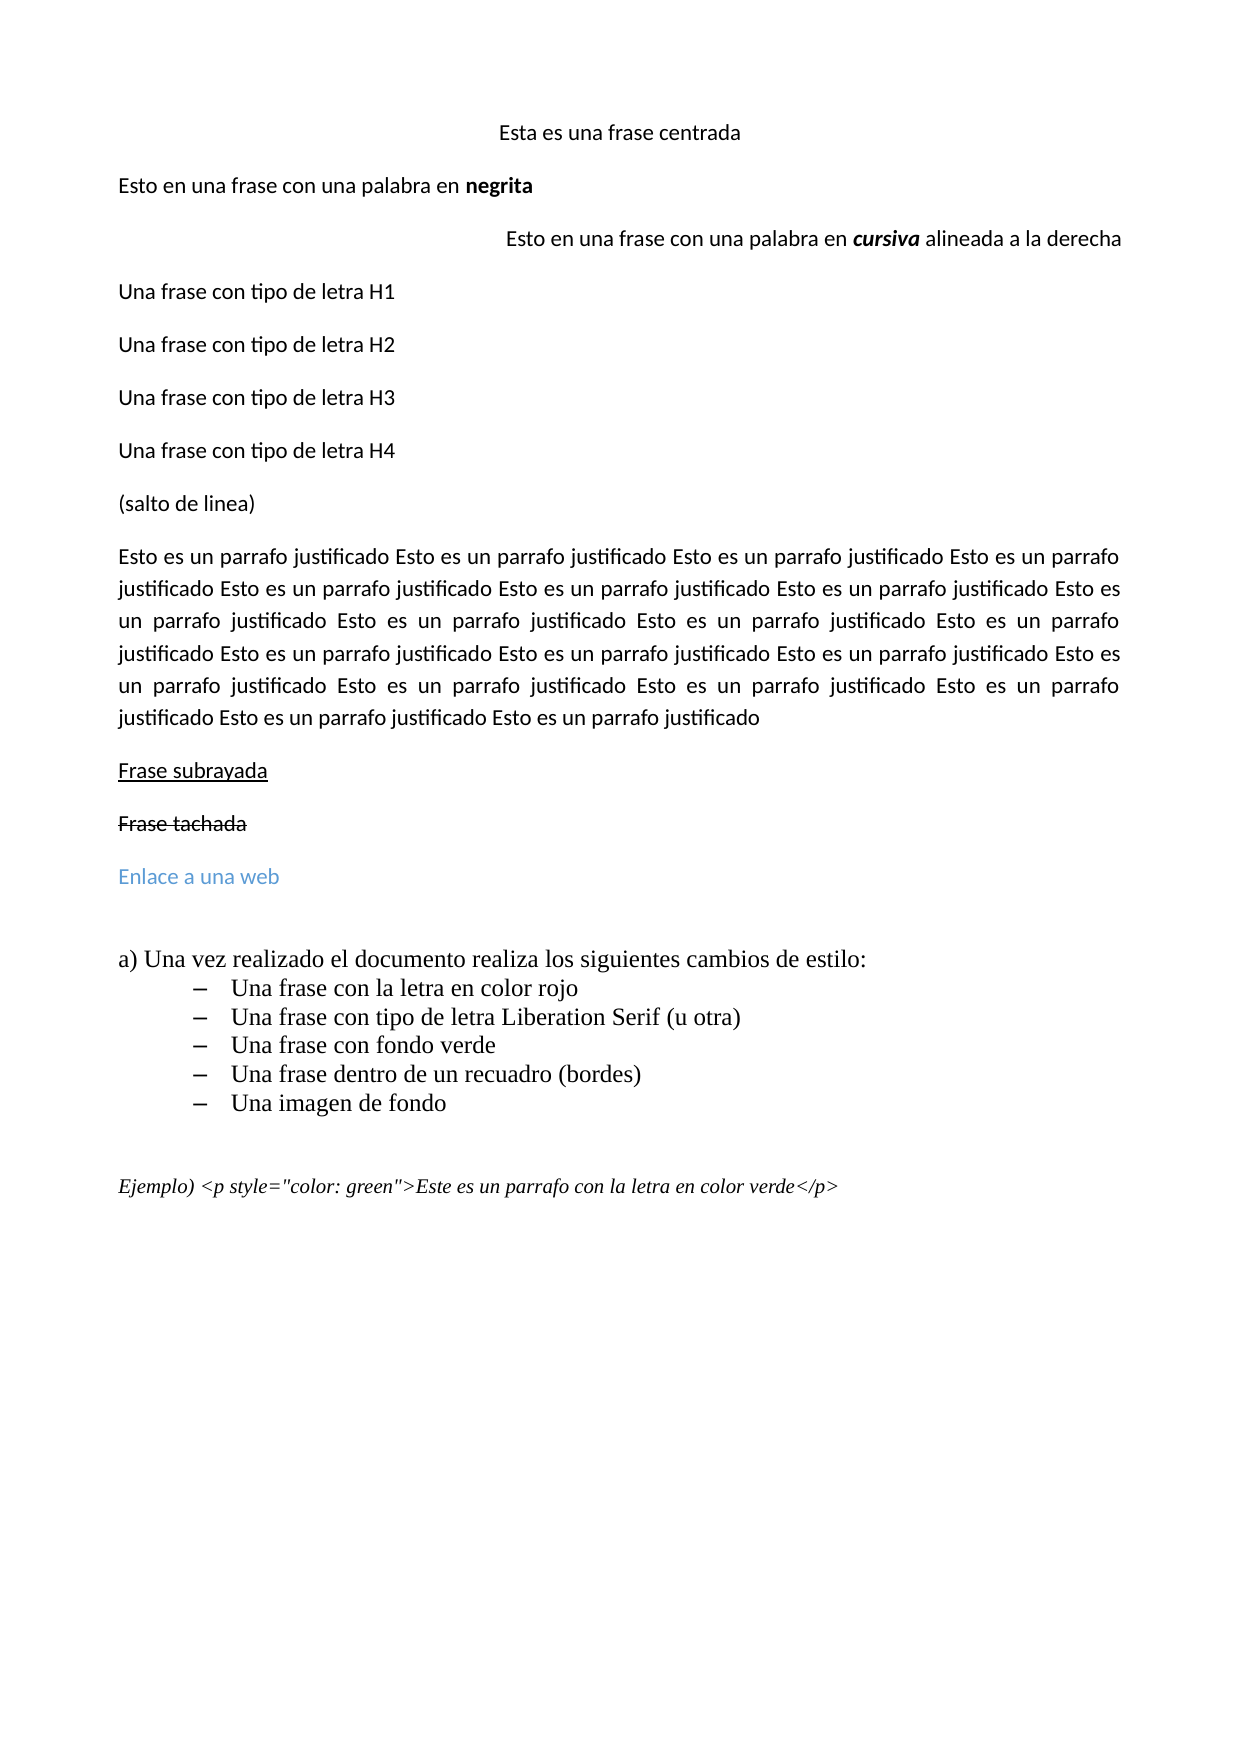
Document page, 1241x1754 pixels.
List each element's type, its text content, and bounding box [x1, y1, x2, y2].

list Una imagen de fondo [193, 1088, 1122, 1117]
list Una frase con la letra en color rojo [193, 973, 1122, 1002]
text Frase subrayada [118, 756, 1122, 784]
text Esta es una frase centrada [118, 118, 1122, 146]
text Una frase con tipo de letra H2 [118, 330, 1122, 358]
text Enlace a una web [118, 862, 1122, 890]
text Esto en una frase con una palabra en negrita [118, 171, 1122, 199]
list Una frase con fondo verde [193, 1030, 1122, 1059]
text Esto es un parrafo justificado Esto es un parrafo justificado Esto es un parrafo justificado Esto es un parrafo justificado Esto es un parrafo justificado Esto es un parrafo justificado Esto es un parrafo justificado Esto es un parrafo justificado Esto es un parrafo justificado Esto es un parrafo justificado Esto es un parrafo justificado Esto es un parrafo justificado Esto es un parrafo justificado Esto es un parrafo justificado Esto es un parrafo justificado Esto es un parrafo justificado Esto es un parrafo justificado Esto es un parrafo justificado Esto es un parrafo justificado Esto es un parrafo justificado [118, 542, 1122, 731]
text a) Una vez realizado el documento realiza los siguientes cambios de estilo: [118, 944, 1122, 973]
text Ejemplo) <p style="color: green">Este es un parrafo con la letra en color verde</p> [118, 1174, 1122, 1198]
text Esto en una frase con una palabra en cursiva alineada a la derecha [118, 224, 1122, 252]
text Frase tachada [118, 809, 1122, 837]
text Una frase con tipo de letra H4 [118, 436, 1122, 464]
list Una frase dentro de un recuadro (bordes) [193, 1059, 1122, 1088]
text Una frase con tipo de letra H1 [118, 277, 1122, 305]
list Una frase con tipo de letra Liberation Serif (u otra) [193, 1002, 1122, 1030]
text Una frase con tipo de letra H3 [118, 383, 1122, 411]
text (salto de linea) [118, 489, 1122, 517]
